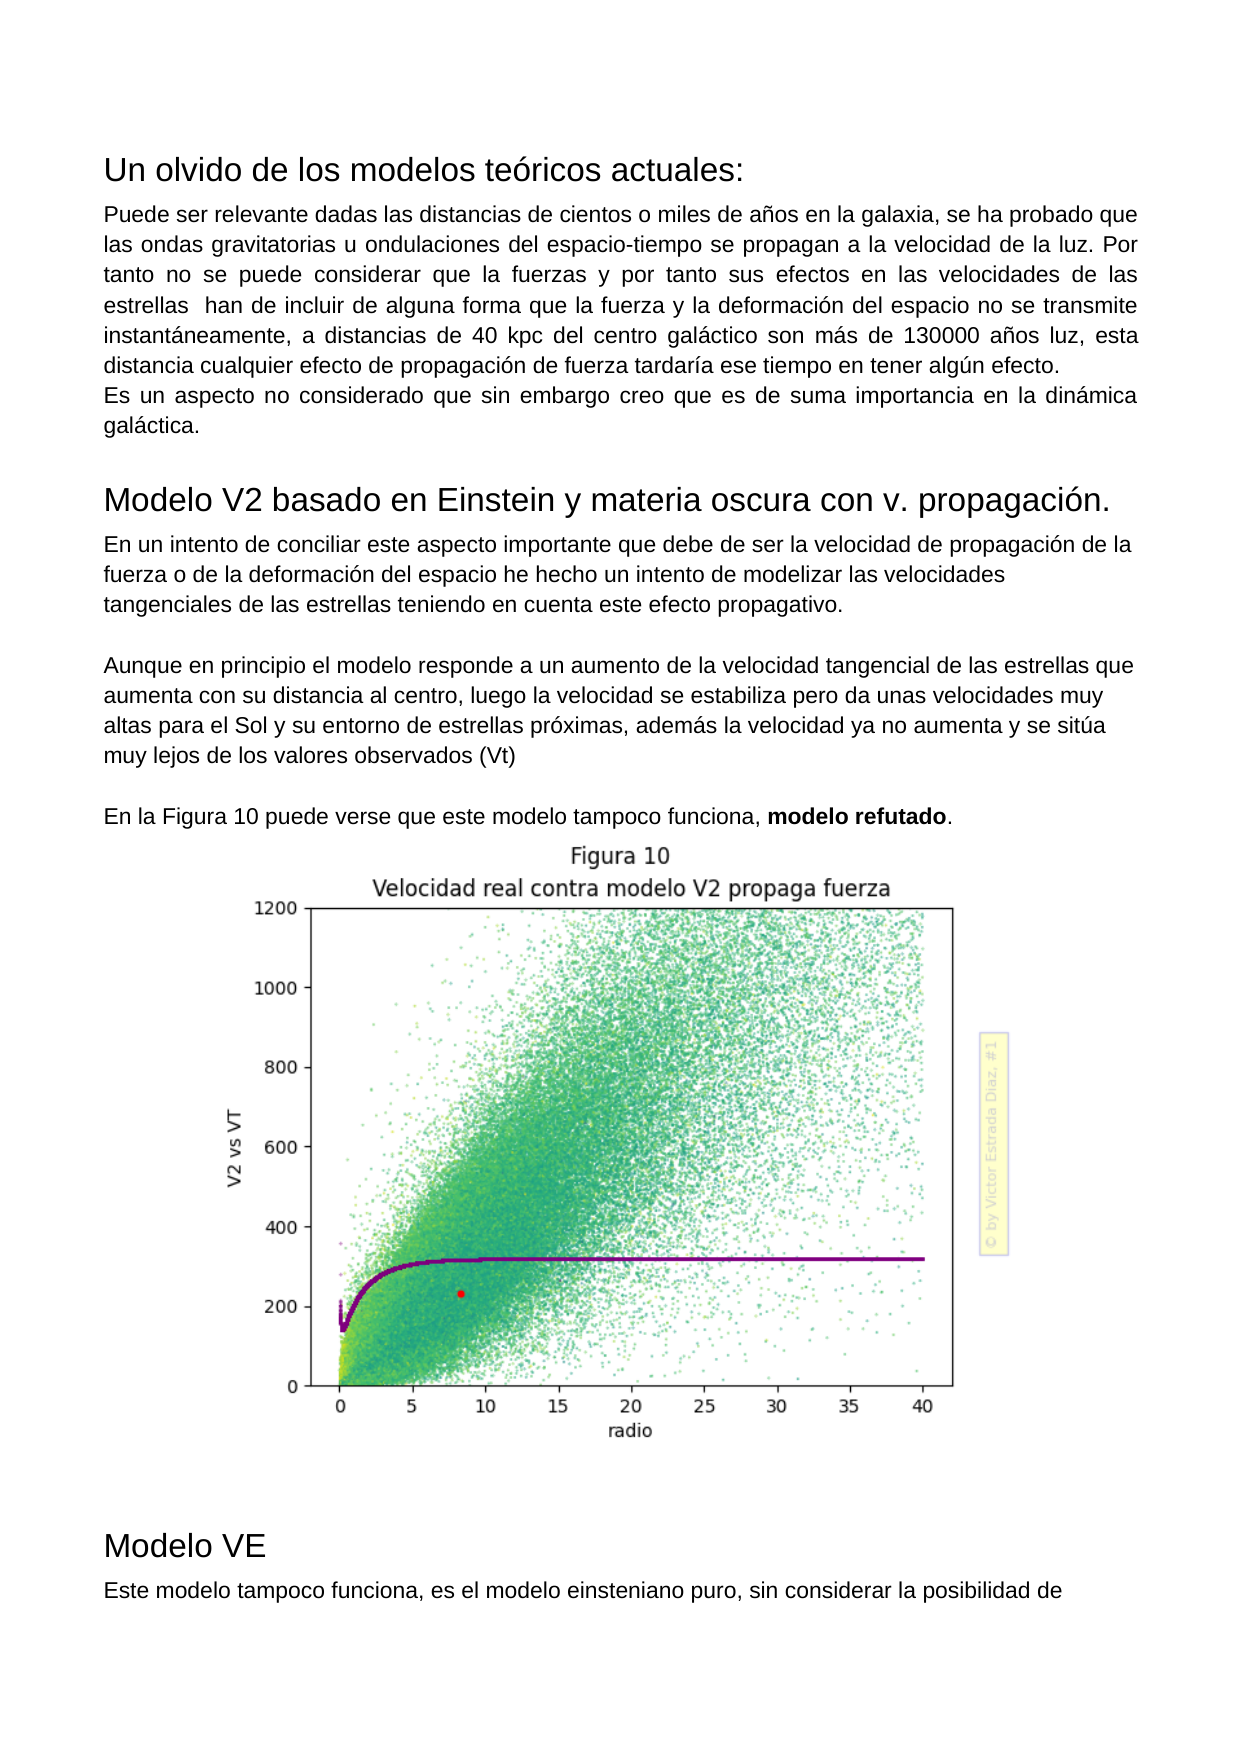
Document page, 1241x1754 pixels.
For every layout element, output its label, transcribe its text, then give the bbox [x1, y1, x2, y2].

text Aunque en principio el modelo responde a un aumento de la velocidad tangencial de las estrellas que aumenta con su distancia al centro, luego la velocidad se estabiliza pero da unas velocidades muy altas para el Sol y su entorno de estrellas próximas, además la velocidad ya no aumenta y se sitúa muy lejos de los valores observados (Vt) [103, 652, 1139, 769]
subtitle Un olvido de los modelos teóricos actuales: [103, 150, 1139, 188]
text Este modelo tampoco funciona, es el modelo einsteniano puro, sin considerar la posibilidad de [103, 1577, 1139, 1603]
subtitle Modelo V2 basado en Einstein y materia oscura con v. propagación. [103, 480, 1139, 518]
picture [207, 833, 1035, 1454]
text En un intento de conciliar este aspecto importante que debe de ser la velocidad de propagación de la fuerza o de la deformación del espacio he hecho un intento de modelizar las velocidades tangenciales de las estrellas teniendo en cuenta este efecto propagativo. [103, 531, 1139, 618]
text En la Figura 10 puede verse que este modelo tampoco funciona, modelo refutado. [103, 803, 1139, 829]
text Es un aspecto no considerado que sin embargo creo que es de suma importancia en la dinámica galáctica. [103, 382, 1139, 439]
text Puede ser relevante dadas las distancias de cientos o miles de años en la galaxia, se ha probado que las ondas gravitatorias u ondulaciones del espacio-tiempo se propagan a la velocidad de la luz. Por tanto no se puede considerar que la fuerzas y por tanto sus efectos en las velocidades de las estrellas han de incluir de alguna forma que la fuerza y la deformación del espacio no se transmite instantáneamente, a distancias de 40 kpc del centro galáctico son más de 130000 años luz, esta distancia cualquier efecto de propagación de fuerza tardaría ese tiempo en tener algún efecto. [103, 201, 1139, 378]
subtitle Modelo VE [103, 1526, 1139, 1564]
